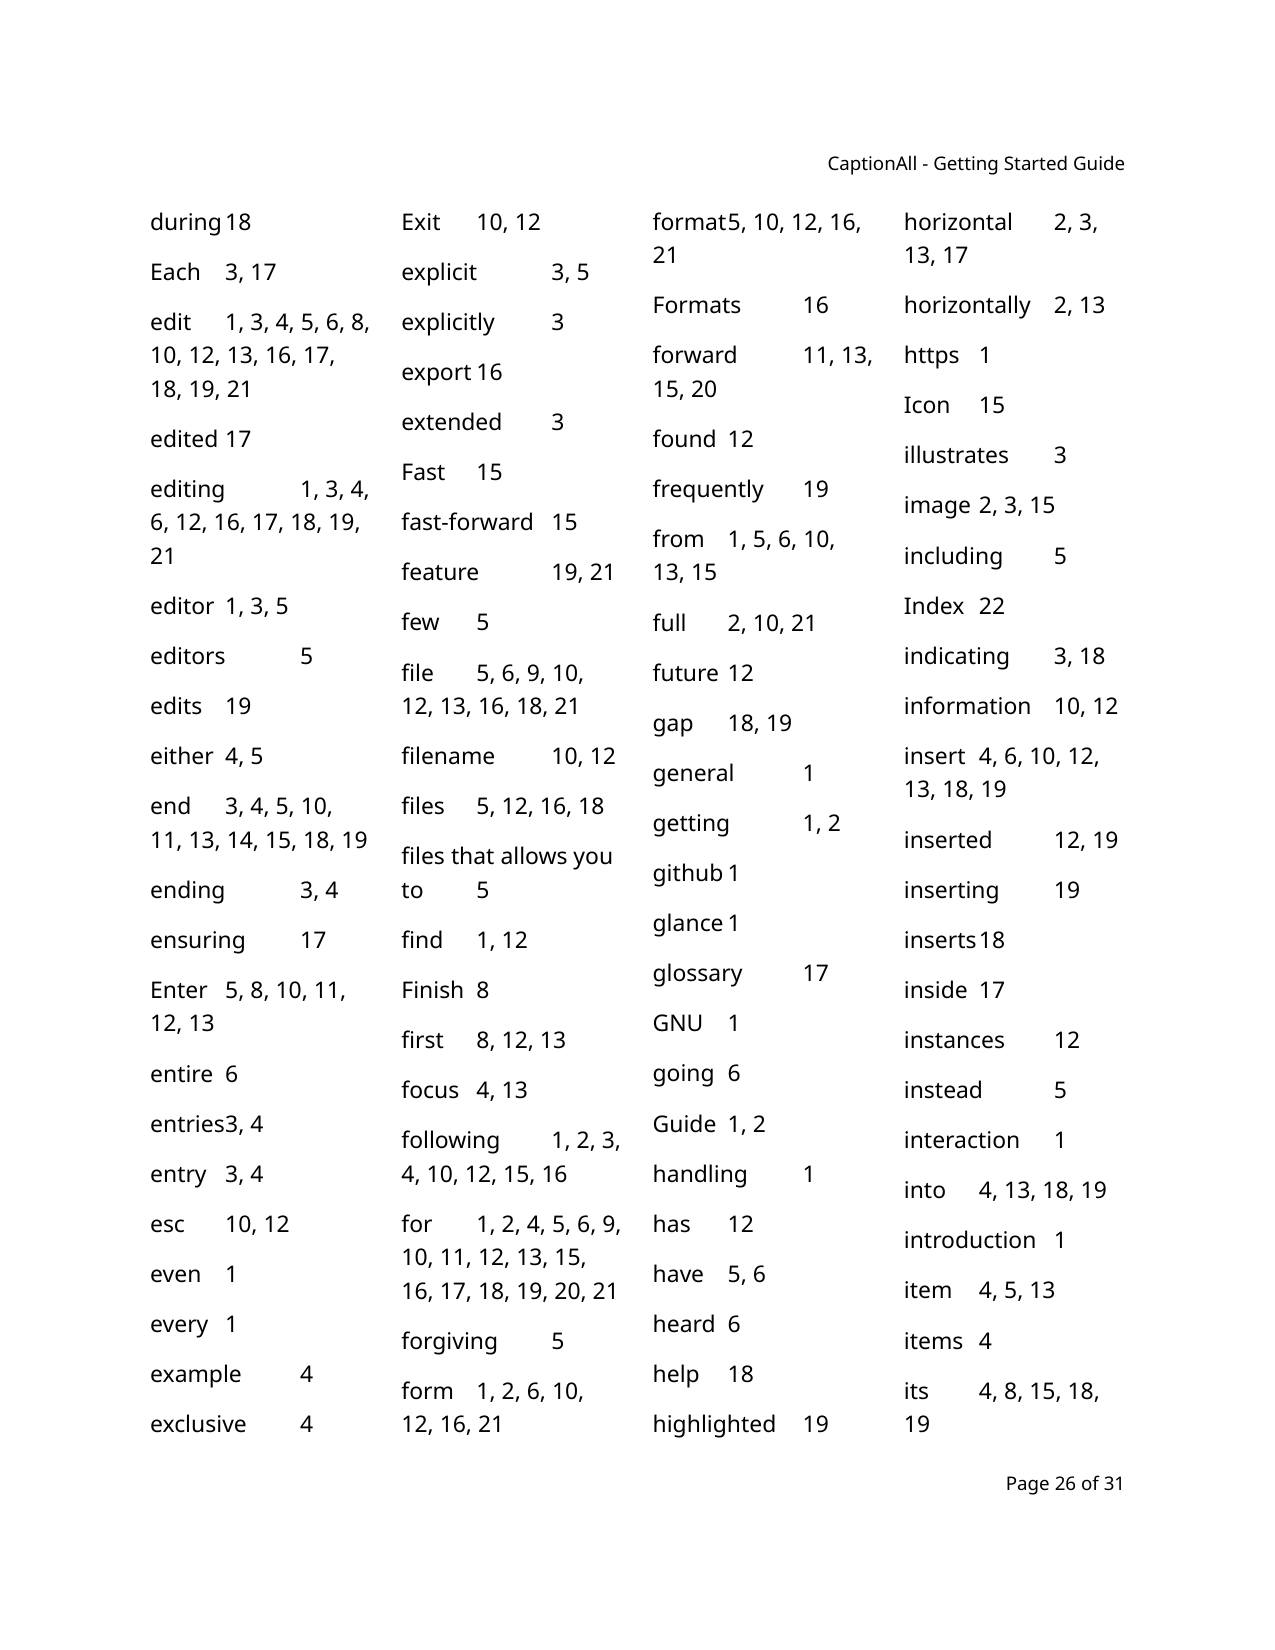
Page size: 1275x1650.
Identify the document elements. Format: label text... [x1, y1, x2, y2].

text horizontal 2, 3, 13, 17 [904, 206, 1125, 270]
text instances 12 [904, 1024, 1125, 1055]
text getting 1, 2 [652, 807, 874, 838]
text general 1 [652, 757, 874, 788]
text indicating 3, 18 [904, 640, 1125, 671]
text find 1, 12 [401, 924, 622, 955]
text heard 6 [652, 1308, 874, 1339]
text feature 19, 21 [401, 556, 622, 587]
text Finish 8 [401, 974, 622, 1005]
text into 4, 13, 18, 19 [904, 1174, 1125, 1206]
text files that allows you to 5 [401, 840, 622, 905]
text Guide 1, 2 [652, 1107, 874, 1139]
text found 12 [652, 423, 874, 454]
text Formats 16 [652, 289, 874, 320]
text edited 17 [150, 423, 371, 454]
text has 12 [652, 1208, 874, 1239]
text Fast 15 [401, 456, 622, 487]
text form 1, 2, 6, 10, 12, 16, 21 [401, 1375, 622, 1439]
text future 12 [652, 657, 874, 688]
text following 1, 2, 3, 4, 10, 12, 15, 16 [401, 1124, 622, 1189]
text extended 3 [401, 406, 622, 437]
text have 5, 6 [652, 1258, 874, 1289]
text editor 1, 3, 5 [150, 590, 371, 621]
text either 4, 5 [150, 740, 371, 771]
text including 5 [904, 539, 1125, 571]
text forward 11, 13, 15, 20 [652, 339, 874, 404]
text files 5, 12, 16, 18 [401, 790, 622, 821]
text glossary 17 [652, 957, 874, 988]
text focus 4, 13 [401, 1074, 622, 1105]
text github 1 [652, 857, 874, 888]
text editing 1, 3, 4, 6, 12, 16, 17, 18, 19, 21 [150, 473, 371, 571]
text ensuring 17 [150, 924, 371, 955]
text end 3, 4, 5, 10, 11, 13, 14, 15, 18, 19 [150, 790, 371, 855]
text entry 3, 4 [150, 1158, 371, 1189]
text introduction 1 [904, 1224, 1125, 1256]
text forgiving 5 [401, 1325, 622, 1356]
text ending 3, 4 [150, 874, 371, 905]
text inserting 19 [904, 874, 1125, 905]
text horizontally 2, 13 [904, 289, 1125, 320]
text frequently 19 [652, 473, 874, 504]
text esc 10, 12 [150, 1208, 371, 1239]
text Icon 15 [904, 389, 1125, 421]
text Index 22 [904, 590, 1125, 621]
text inserted 12, 19 [904, 823, 1125, 855]
text inside 17 [904, 974, 1125, 1005]
text example 4 [150, 1358, 371, 1389]
text image 2, 3, 15 [904, 489, 1125, 521]
text full 2, 10, 21 [652, 606, 874, 638]
text few 5 [401, 606, 622, 638]
text Each 3, 17 [150, 256, 371, 287]
text item 4, 5, 13 [904, 1274, 1125, 1306]
text help 18 [652, 1358, 874, 1389]
text information 10, 12 [904, 690, 1125, 721]
text format 5, 10, 12, 16, 21 [652, 206, 874, 270]
text edits 19 [150, 690, 371, 721]
text even 1 [150, 1258, 371, 1289]
text glance 1 [652, 907, 874, 938]
text inserts 18 [904, 924, 1125, 955]
text first 8, 12, 13 [401, 1024, 622, 1055]
text Enter 5, 8, 10, 11, 12, 13 [150, 974, 371, 1039]
text from 1, 5, 6, 10, 13, 15 [652, 523, 874, 588]
text highlighted 19 [652, 1408, 874, 1439]
text instead 5 [904, 1074, 1125, 1105]
text filename 10, 12 [401, 740, 622, 771]
text GNU 1 [652, 1007, 874, 1038]
text explicitly 3 [401, 306, 622, 337]
text Exit 10, 12 [401, 206, 622, 237]
text every 1 [150, 1308, 371, 1339]
text editors 5 [150, 640, 371, 671]
text entries 3, 4 [150, 1108, 371, 1139]
text items 4 [904, 1324, 1125, 1356]
text exclusive 4 [150, 1408, 371, 1439]
text illustrates 3 [904, 439, 1125, 471]
text its 4, 8, 15, 18, 19 [904, 1375, 1125, 1439]
text explicit 3, 5 [401, 256, 622, 287]
text during 18 [150, 206, 371, 237]
text https 1 [904, 339, 1125, 370]
text export 16 [401, 356, 622, 387]
text gap 18, 19 [652, 707, 874, 738]
text insert 4, 6, 10, 12, 13, 18, 19 [904, 740, 1125, 805]
text interaction 1 [904, 1124, 1125, 1155]
text edit 1, 3, 4, 5, 6, 8, 10, 12, 13, 16, 17, 18, 19, 21 [150, 306, 371, 404]
text for 1, 2, 4, 5, 6, 9, 10, 11, 12, 13, 15, 16, 17, 18, 19, 20, 21 [401, 1208, 622, 1306]
text fast-forward 15 [401, 506, 622, 537]
text file 5, 6, 9, 10, 12, 13, 16, 18, 21 [401, 656, 622, 721]
text handling 1 [652, 1158, 874, 1189]
text entire 6 [150, 1057, 371, 1089]
text going 6 [652, 1057, 874, 1089]
